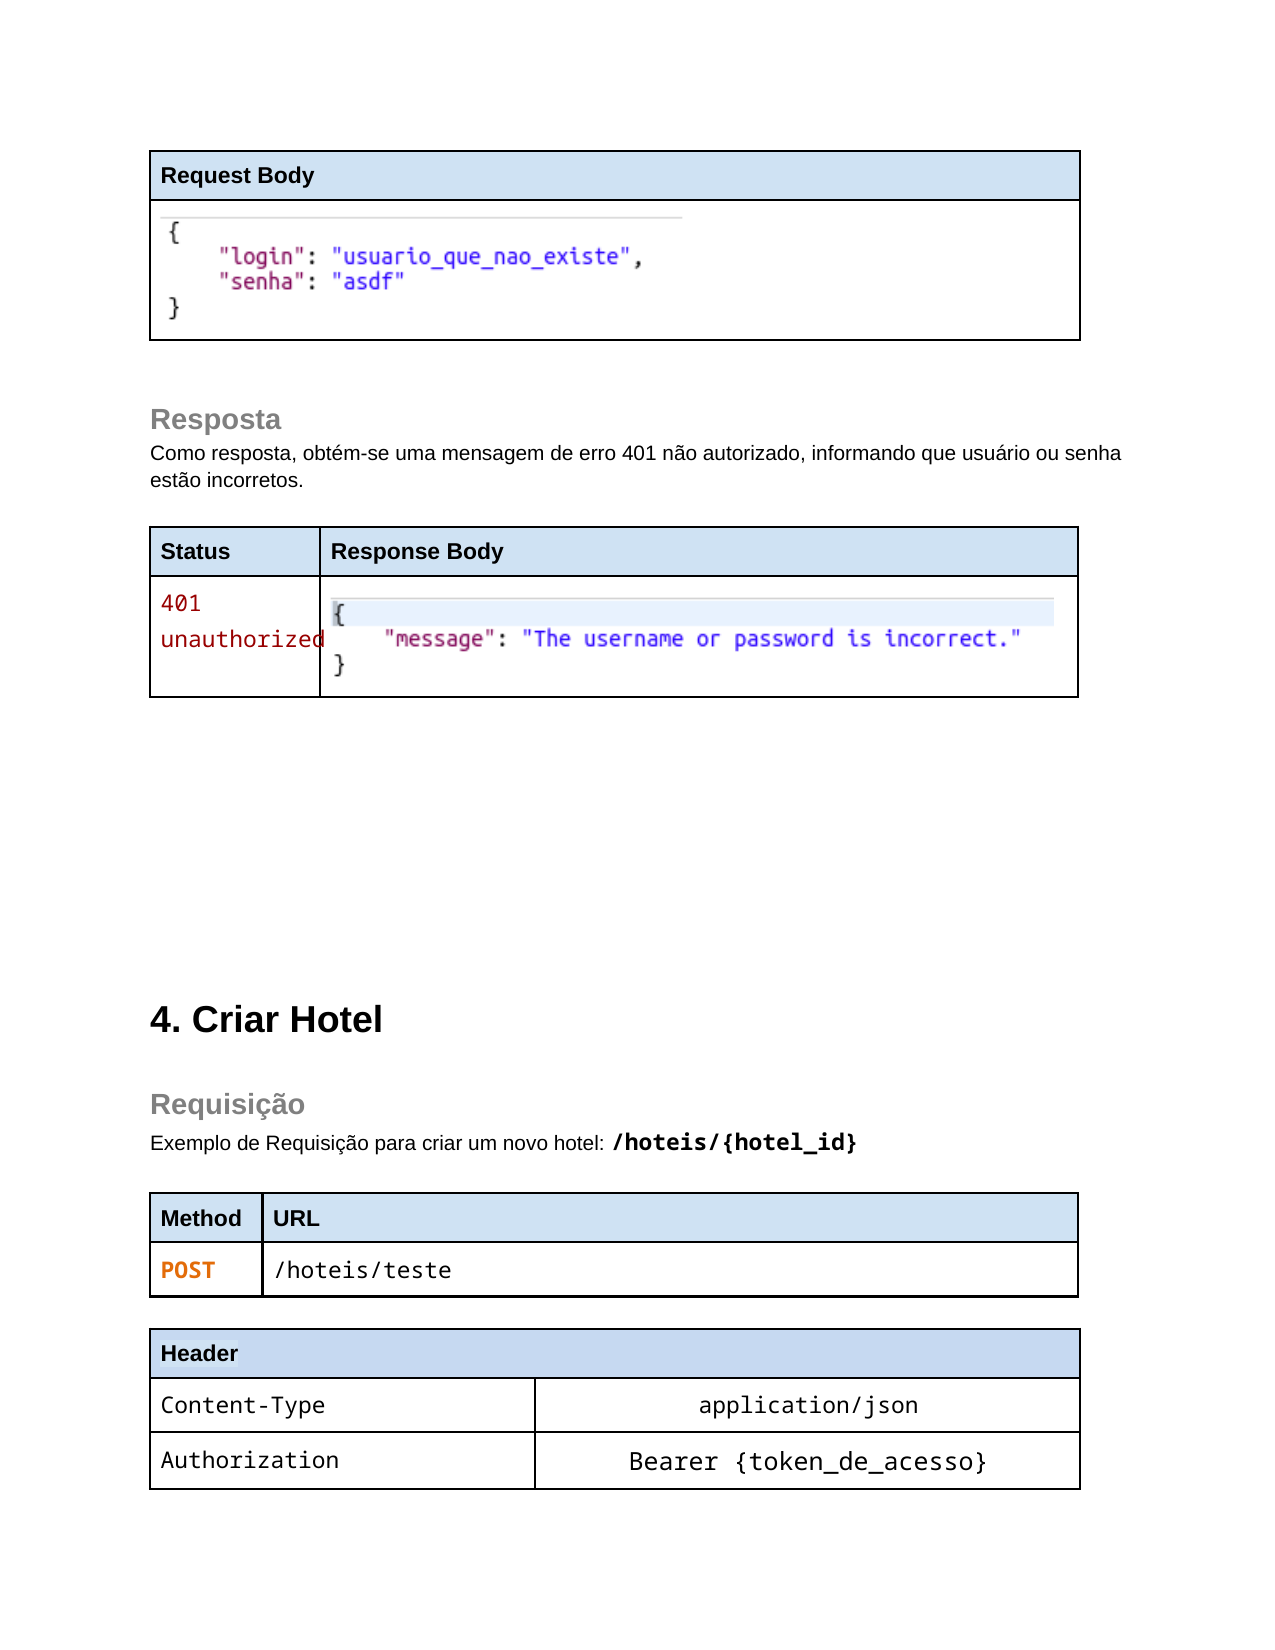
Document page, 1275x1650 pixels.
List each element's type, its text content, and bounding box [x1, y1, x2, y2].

text Como resposta, obtém-se uma mensagem de erro 401 não autorizado, informando que usuário ou senha estão incorretos. [150, 440, 1125, 492]
text Resposta [150, 402, 1125, 435]
table_header Request Body [151, 152, 1079, 199]
table_header Method [151, 1194, 261, 1241]
table_header URL [264, 1194, 1077, 1241]
table_cell Authorization [151, 1433, 534, 1488]
table_cell Content-Type [151, 1379, 534, 1431]
table_cell [151, 201, 1079, 339]
text Requisição [150, 1087, 1125, 1121]
table_cell /hoteis/teste [264, 1243, 1077, 1295]
table_header Header [151, 1330, 1079, 1377]
picture [160, 211, 683, 329]
table_cell 401 unauthorized [151, 577, 319, 696]
table_cell POST [151, 1243, 261, 1295]
table_cell Bearer {token_de_acesso} [536, 1433, 1079, 1488]
table_cell [321, 577, 1077, 696]
subtitle 4. Criar Hotel [150, 997, 1125, 1040]
table_header Status [151, 528, 319, 575]
table_header Response Body [321, 528, 1077, 575]
table_cell application/json [536, 1379, 1079, 1431]
picture [330, 587, 1054, 686]
text Exemplo de Requisição para criar um novo hotel: /hoteis/{hotel_id} [150, 1126, 1125, 1157]
